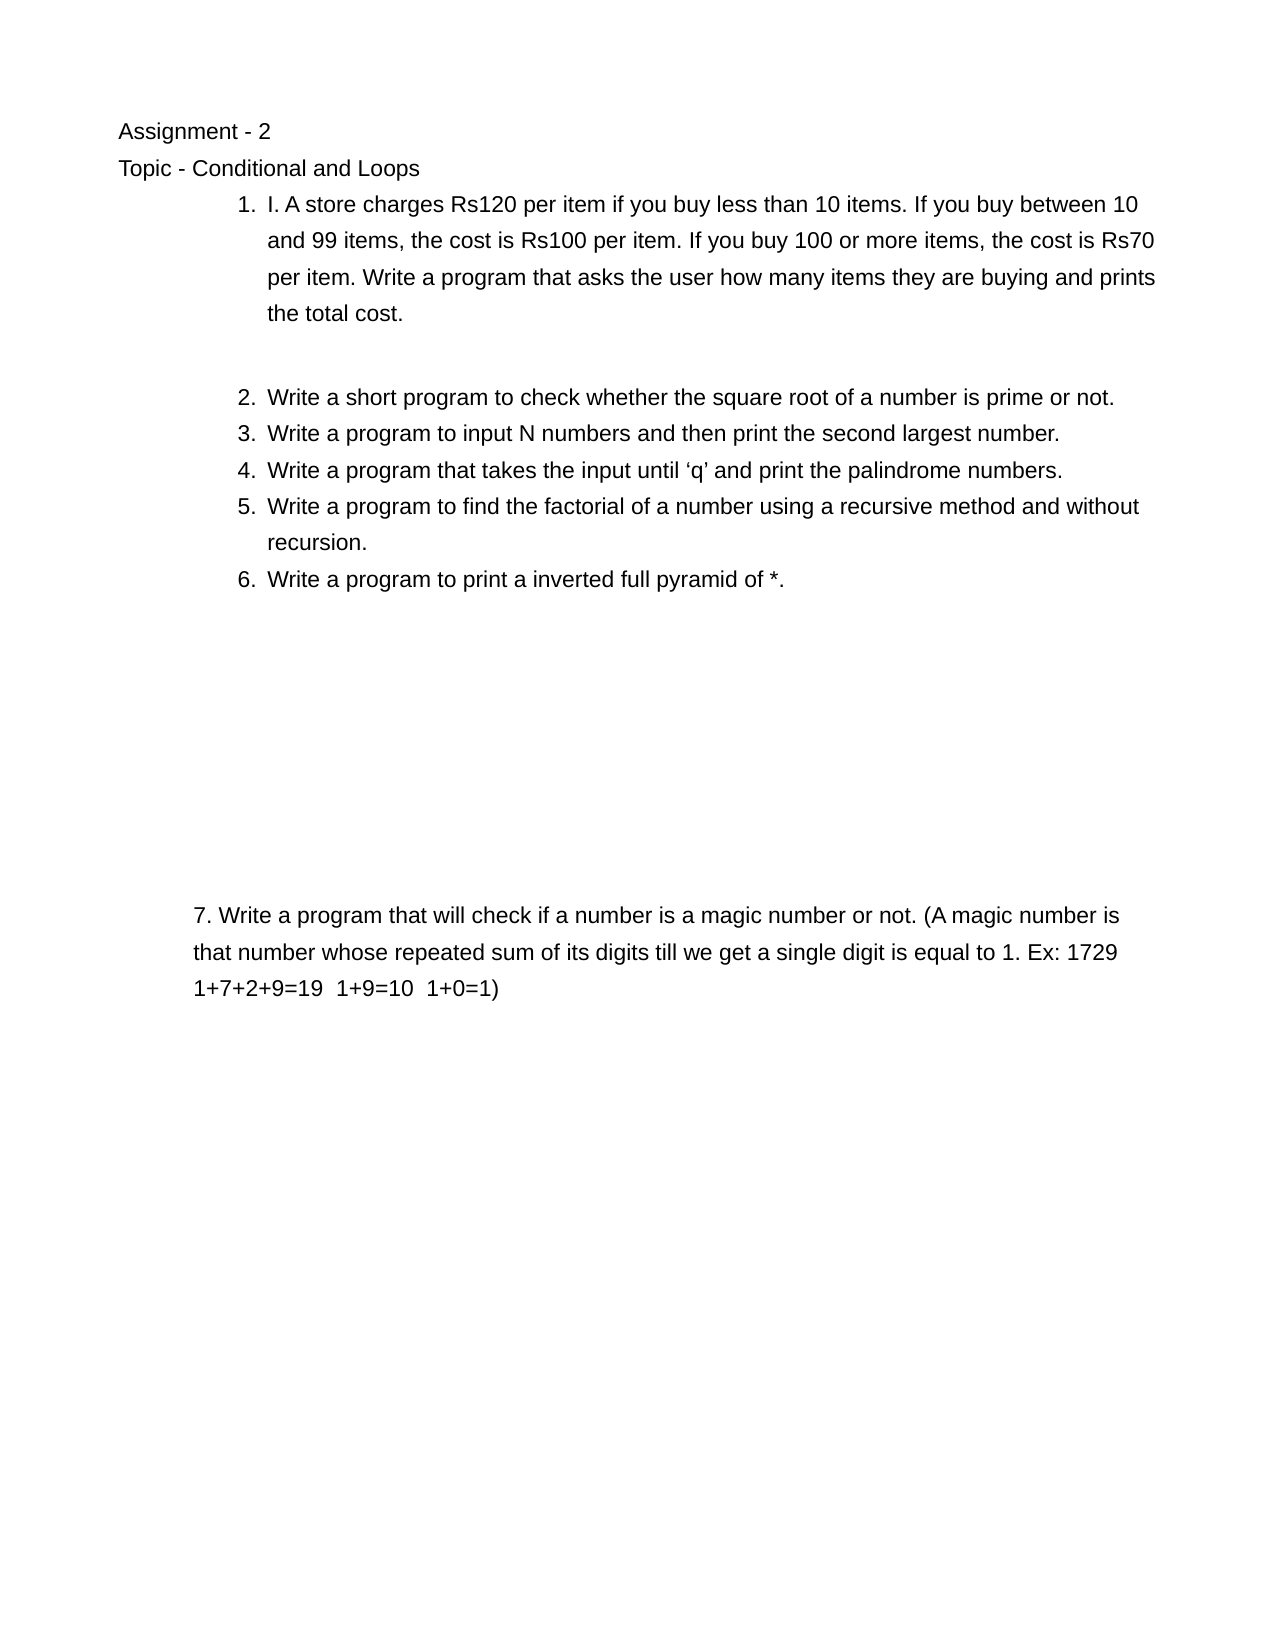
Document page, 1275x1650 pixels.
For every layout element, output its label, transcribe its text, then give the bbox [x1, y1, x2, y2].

text Assignment - 2 [118, 118, 1157, 144]
list Write a program to print a inverted full pyramid of *. [237, 566, 1157, 592]
list Write a short program to check whether the square root of a number is prime or not. [237, 384, 1157, 410]
text Topic - Conditional and Loops [118, 154, 1157, 181]
list Write a program that takes the input until ‘q’ and print the palindrome numbers. [237, 457, 1157, 483]
list Write a program to find the factorial of a number using a recursive method and without recursion. [237, 493, 1157, 556]
list Write a program to input N numbers and then print the second largest number. [237, 420, 1157, 447]
text 7. Write a program that will check if a number is a magic number or not. (A magic number is that number whose repeated sum of its digits till we get a single digit is equal to 1. Ex: 1729 1+7+2+9=19 1+9=10 1+0=1) [193, 902, 1157, 1001]
list I. A store charges Rs120 per item if you buy less than 10 items. If you buy between 10 and 99 items, the cost is Rs100 per item. If you buy 100 or more items, the cost is Rs70 per item. Write a program that asks the user how many items they are buying and prints the total cost. [237, 191, 1157, 326]
